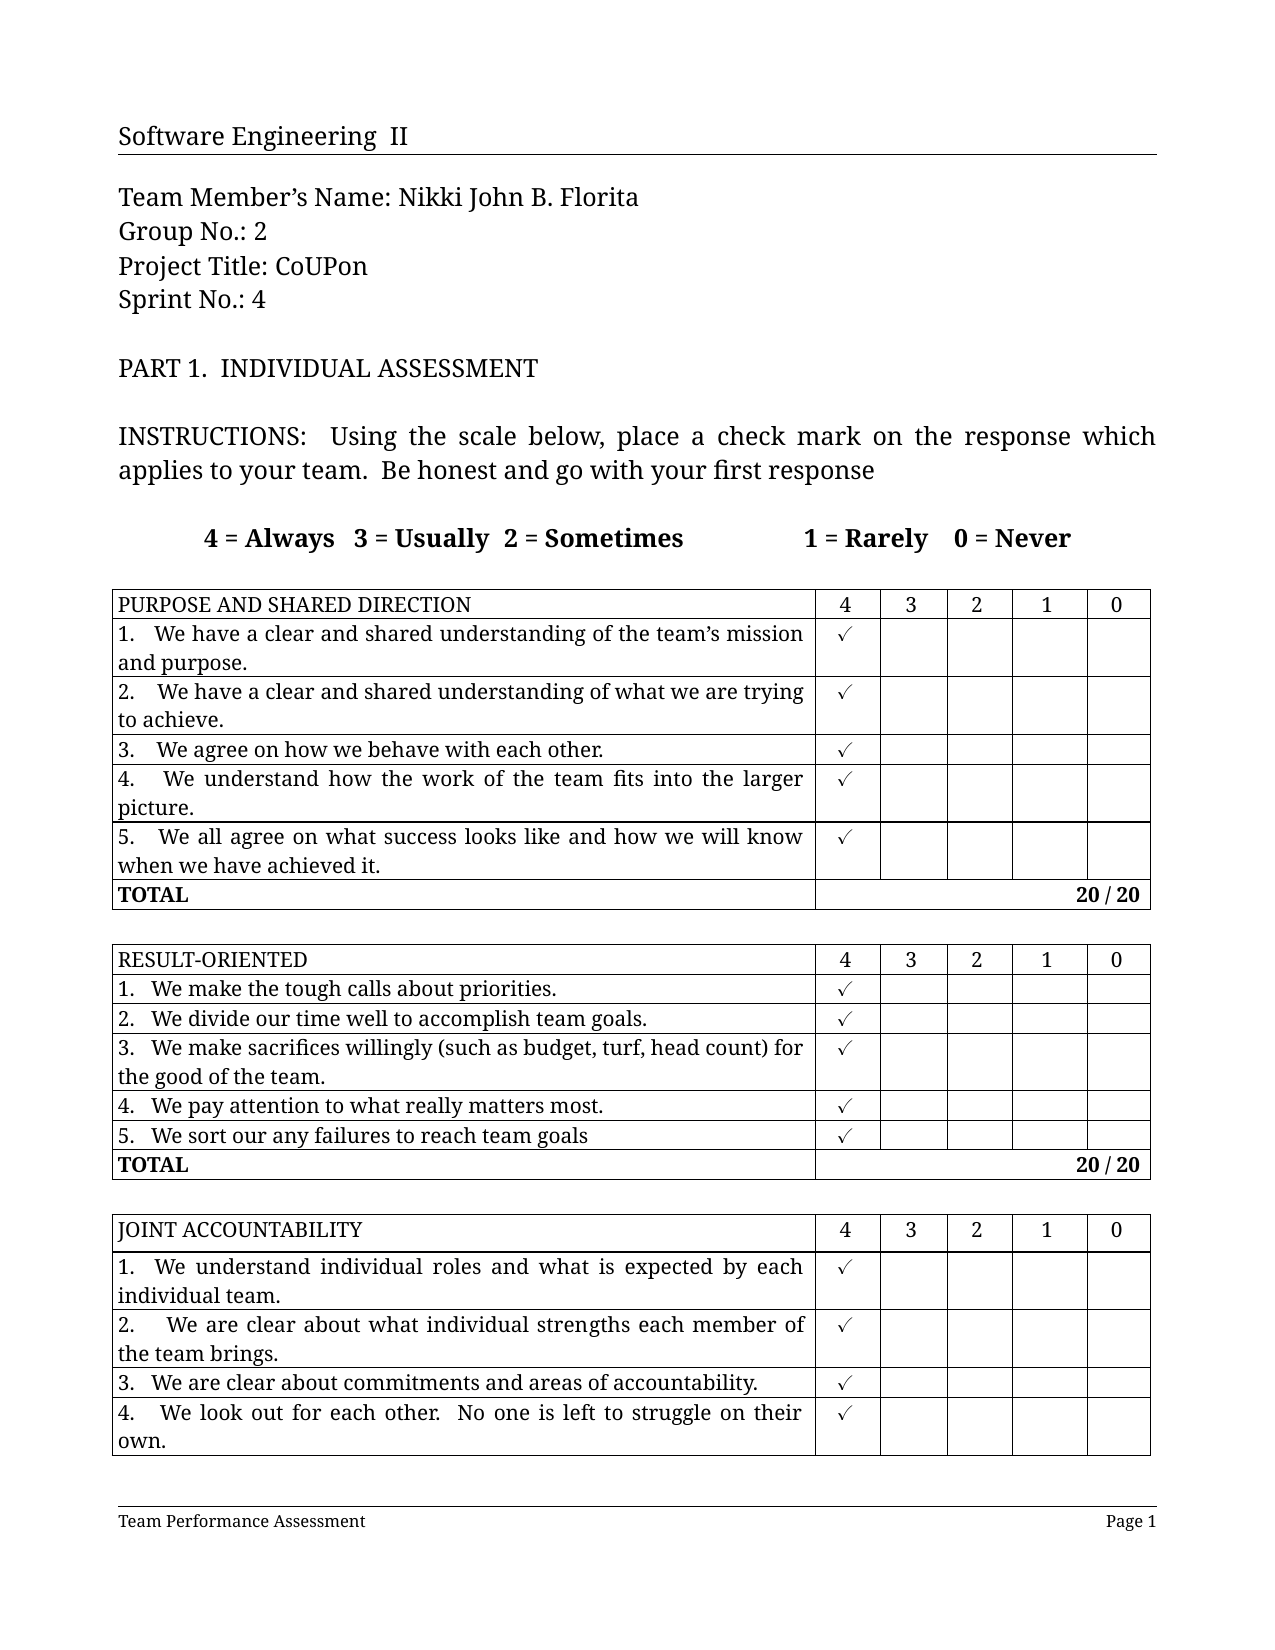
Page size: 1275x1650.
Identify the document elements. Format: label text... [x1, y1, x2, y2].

table_cell [948, 1253, 1012, 1309]
table_cell [1013, 677, 1087, 734]
table_cell [1088, 1034, 1150, 1090]
table_cell 1. We understand individual roles and what is expected by each individual team. [113, 1253, 815, 1309]
table_cell [1088, 1004, 1150, 1032]
table_cell [1088, 1121, 1150, 1149]
table_header 0 [1088, 945, 1150, 973]
table_cell [1088, 1253, 1150, 1309]
text 4 = Always 3 = Usually 2 = Sometimes 1 = Rarely 0 = Never [118, 521, 1157, 555]
table_cell 1. We have a clear and shared understanding of the team’s mission and purpose. [113, 619, 815, 676]
table_cell ✓ [816, 677, 880, 734]
table_header 1 [1013, 945, 1087, 973]
table_cell [948, 1004, 1012, 1032]
table_cell [881, 1310, 947, 1367]
table_cell ✓ [816, 975, 880, 1003]
table_cell [948, 1121, 1012, 1149]
table_header 4 [816, 945, 880, 973]
table_cell [948, 677, 1012, 734]
table_cell TOTAL [113, 880, 815, 909]
text Team Member’s Name: Nikki John B. Florita [118, 180, 1157, 214]
table_cell ✓ [816, 1398, 880, 1454]
table_cell [881, 1121, 947, 1149]
table_cell ✓ [816, 1091, 880, 1120]
table_header 3 [881, 590, 947, 618]
table_cell [1013, 1253, 1087, 1309]
table_cell ✓ [816, 1004, 880, 1032]
table_header 0 [1088, 1215, 1150, 1251]
table_cell [948, 823, 1012, 879]
table_header 4 [816, 1215, 880, 1251]
table_cell 1. We make the tough calls about priorities. [113, 975, 815, 1003]
text Sprint No.: 4 [118, 282, 1157, 316]
table_cell [1013, 765, 1087, 821]
table_cell [881, 619, 947, 676]
table_cell [1088, 975, 1150, 1003]
table_cell [1013, 1310, 1087, 1367]
table_cell [948, 735, 1012, 763]
table_header 3 [881, 1215, 947, 1251]
table_cell [881, 1004, 947, 1032]
table_cell ✓ [816, 1034, 880, 1090]
table_cell [881, 677, 947, 734]
table_cell [1013, 975, 1087, 1003]
table_header JOINT ACCOUNTABILITY [113, 1215, 815, 1251]
table_cell [881, 1398, 947, 1454]
table_cell 2. We are clear about what individual strengths each member of the team brings. [113, 1310, 815, 1367]
table_header 0 [1088, 590, 1150, 618]
table_cell [1088, 1310, 1150, 1367]
table_cell [881, 1368, 947, 1397]
table_cell [1013, 1368, 1087, 1397]
table_cell [1013, 1004, 1087, 1032]
table_header PURPOSE AND SHARED DIRECTION [113, 590, 815, 618]
table_cell 3. We make sacrifices willingly (such as budget, turf, head count) for the good of the team. [113, 1034, 815, 1090]
table_cell ✓ [816, 1121, 880, 1149]
table_header 1 [1013, 1215, 1087, 1251]
table_cell [881, 735, 947, 763]
table_cell [1013, 1091, 1087, 1120]
table_cell [881, 975, 947, 1003]
table_cell ✓ [816, 1310, 880, 1367]
table_cell ✓ [816, 735, 880, 763]
table_cell 4. We look out for each other. No one is left to struggle on their own. [113, 1398, 815, 1454]
table_cell TOTAL [113, 1150, 815, 1179]
table_header 3 [881, 945, 947, 973]
table_cell [881, 1253, 947, 1309]
table_cell [1088, 677, 1150, 734]
table_cell [948, 765, 1012, 821]
table_cell [1088, 1398, 1150, 1454]
text PART 1. INDIVIDUAL ASSESSMENT [118, 350, 1157, 384]
table_cell [1013, 1121, 1087, 1149]
table_cell 2. We have a clear and shared understanding of what we are trying to achieve. [113, 677, 815, 734]
table_header 2 [948, 1215, 1012, 1251]
table_cell [1013, 1034, 1087, 1090]
table_header 4 [816, 590, 880, 618]
text Group No.: 2 [118, 214, 1157, 248]
table_header 2 [948, 945, 1012, 973]
table_cell ✓ [816, 823, 880, 879]
table_cell 20 / 20 [816, 1150, 1150, 1179]
table_cell [948, 1368, 1012, 1397]
table_cell [1013, 823, 1087, 879]
table_cell [1088, 765, 1150, 821]
table_cell 3. We are clear about commitments and areas of accountability. [113, 1368, 815, 1397]
text Project Title: CoUPon [118, 248, 1157, 282]
table_cell [1088, 1368, 1150, 1397]
table_cell [948, 975, 1012, 1003]
table_header 1 [1013, 590, 1087, 618]
table_cell [881, 1034, 947, 1090]
table_cell 4. We pay attention to what really matters most. [113, 1091, 815, 1120]
table_cell [881, 823, 947, 879]
table_cell [1088, 1091, 1150, 1120]
table_cell [1088, 735, 1150, 763]
table_cell [1013, 735, 1087, 763]
table_cell 5. We sort our any failures to reach team goals [113, 1121, 815, 1149]
table_cell 5. We all agree on what success looks like and how we will know when we have achieved it. [113, 823, 815, 879]
table_cell 4. We understand how the work of the team fits into the larger picture. [113, 765, 815, 821]
table_cell ✓ [816, 1253, 880, 1309]
table_cell [881, 765, 947, 821]
table_cell [1088, 823, 1150, 879]
table_cell [948, 1398, 1012, 1454]
table_cell 3. We agree on how we behave with each other. [113, 735, 815, 763]
table_header 2 [948, 590, 1012, 618]
table_cell [948, 619, 1012, 676]
table_cell ✓ [816, 619, 880, 676]
table_cell 2. We divide our time well to accomplish team goals. [113, 1004, 815, 1032]
text INSTRUCTIONS: Using the scale below, place a check mark on the response which applies to your team. Be honest and go with your first response [118, 418, 1157, 487]
table_cell [948, 1034, 1012, 1090]
table_cell [948, 1091, 1012, 1120]
table_cell 20 / 20 [816, 880, 1150, 909]
table_cell [1013, 619, 1087, 676]
table_header RESULT-ORIENTED [113, 945, 815, 973]
table_cell ✓ [816, 765, 880, 821]
table_cell [881, 1091, 947, 1120]
table_cell [948, 1310, 1012, 1367]
table_cell [1013, 1398, 1087, 1454]
table_cell [1088, 619, 1150, 676]
table_cell ✓ [816, 1368, 880, 1397]
